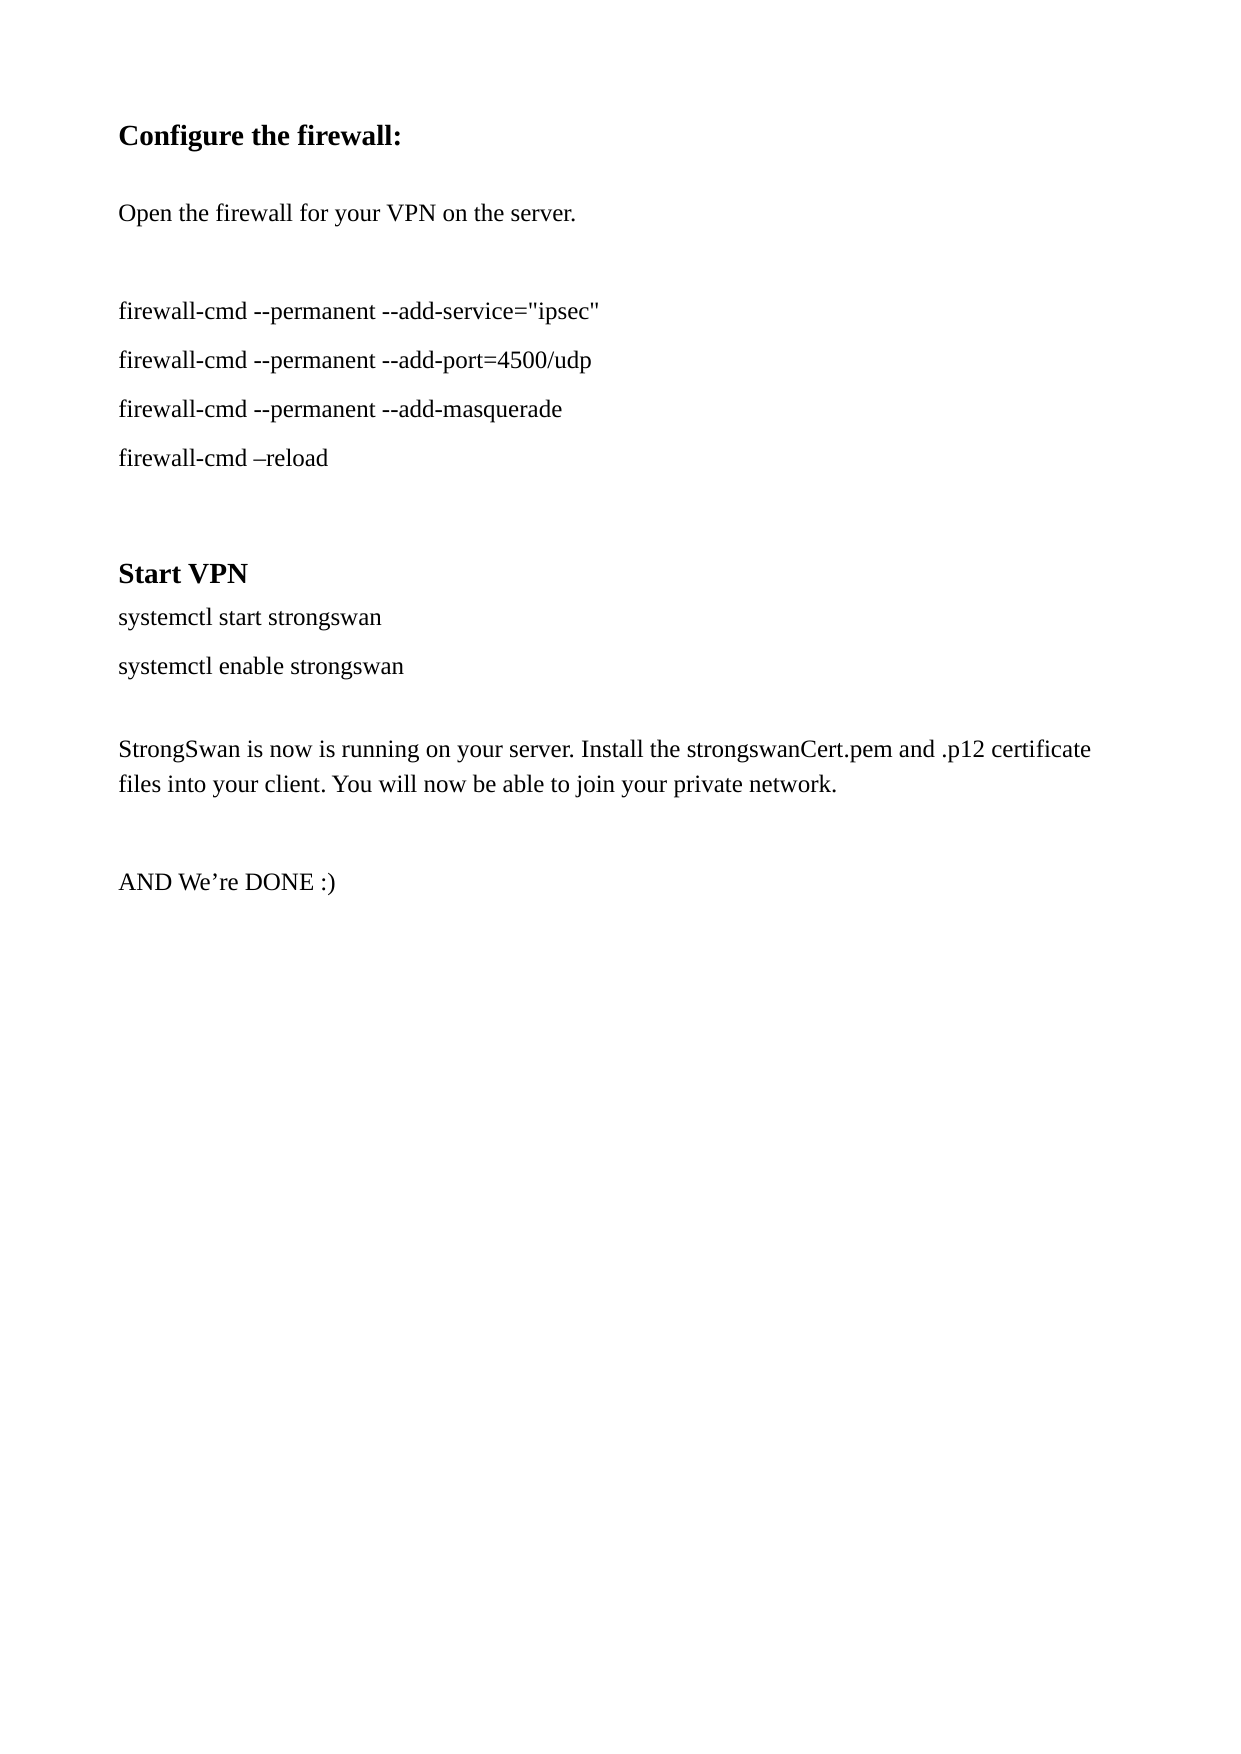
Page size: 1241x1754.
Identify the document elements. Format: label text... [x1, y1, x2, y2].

text firewall-cmd --permanent --add-port=4500/udp [118, 345, 1122, 374]
text systemctl start strongswan [118, 602, 1122, 631]
text firewall-cmd –reload [118, 443, 1122, 472]
subtitle Start VPN [118, 556, 1122, 589]
text StrongSwan is now is running on your server. Install the strongswanCert.pem and .p12 certificate files into your client. You will now be able to join your private network. [118, 734, 1122, 798]
subtitle Configure the firewall: [118, 118, 1122, 185]
text firewall-cmd --permanent --add-service="ipsec" [118, 296, 1122, 324]
text AND We’re DONE :) [118, 867, 1122, 930]
text firewall-cmd --permanent --add-masquerade [118, 394, 1122, 423]
text systemctl enable strongswan [118, 651, 1122, 714]
text Open the firewall for your VPN on the server. [118, 198, 1122, 226]
